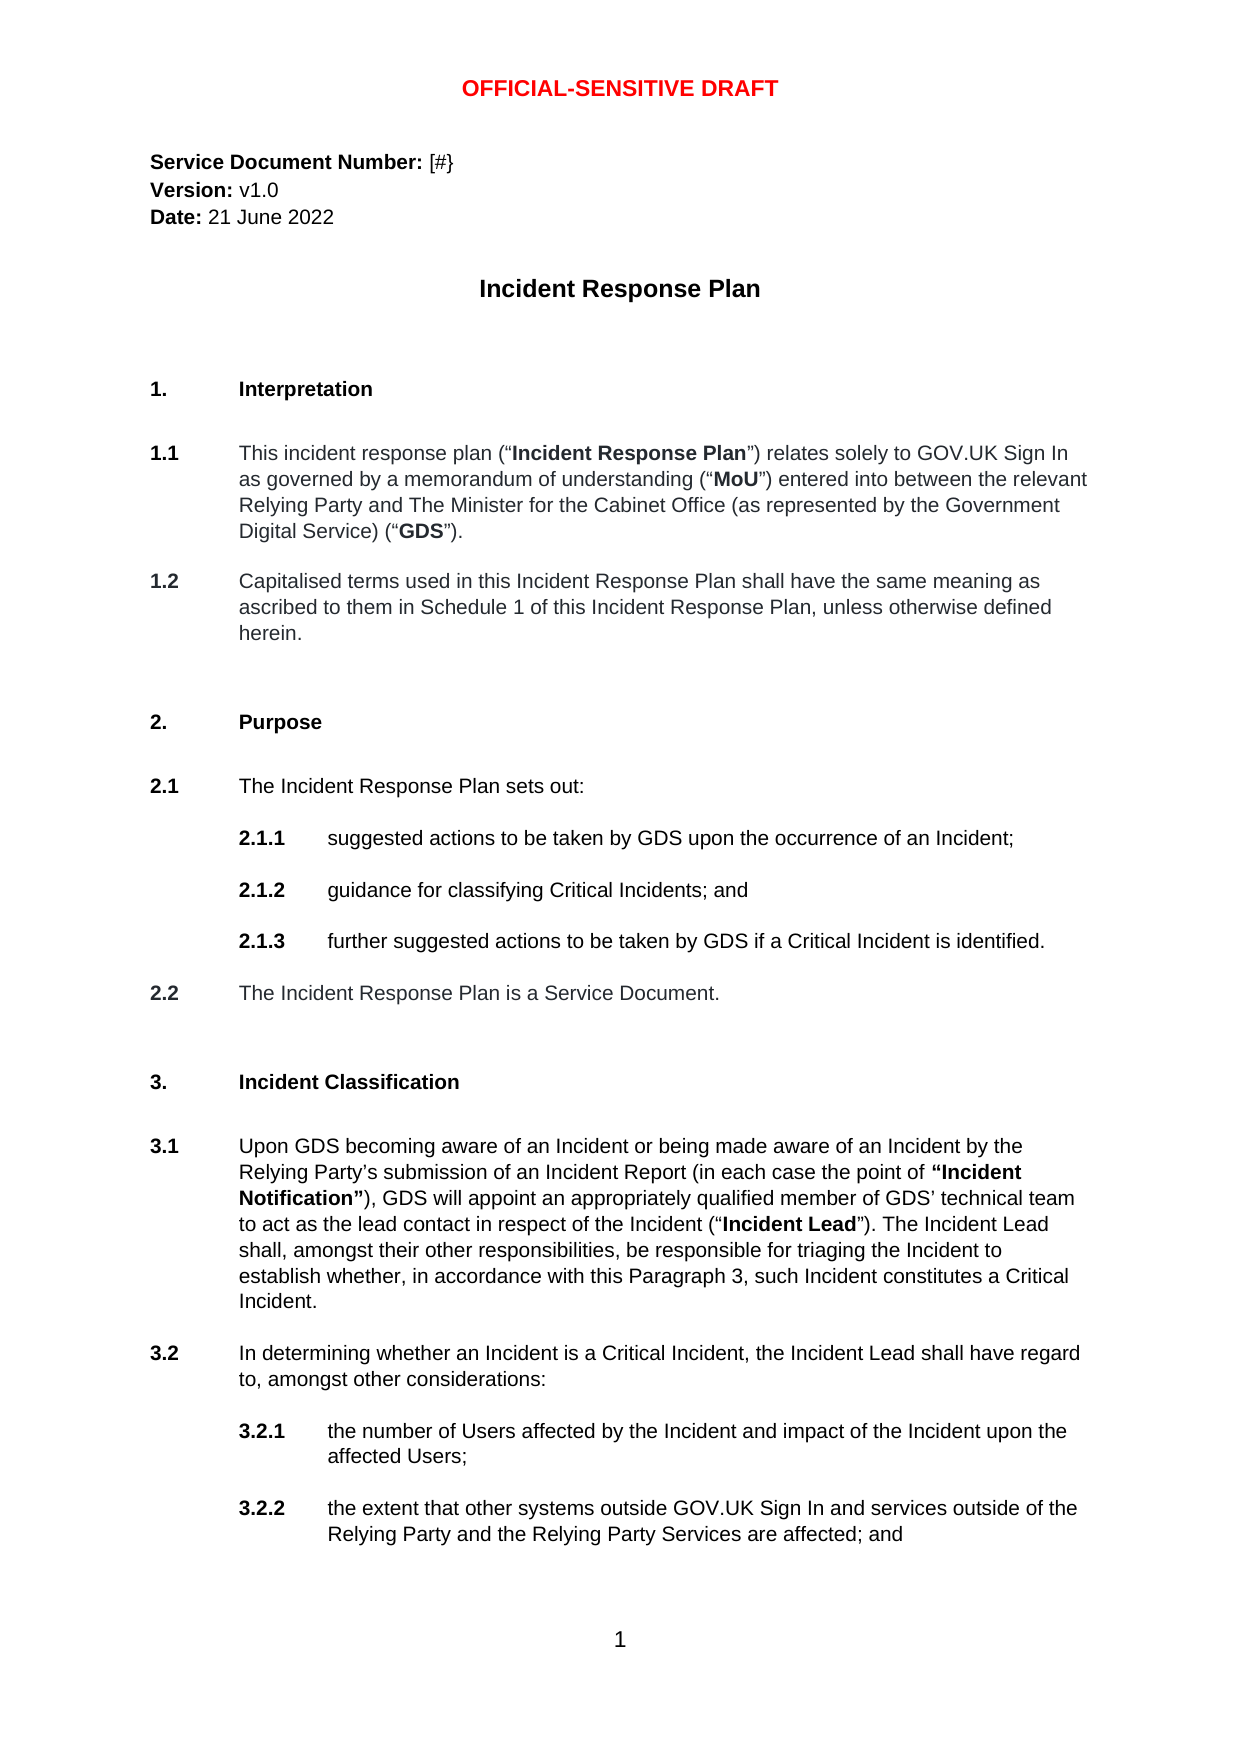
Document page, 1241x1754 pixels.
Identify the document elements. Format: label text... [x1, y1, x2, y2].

list Capitalised terms used in this Incident Response Plan shall have the same meaning as ascribed to them in Schedule 1 of this Incident Response Plan, unless otherwise defined herein. [150, 569, 1090, 645]
list The Incident Response Plan sets out: [150, 774, 1090, 798]
subtitle Incident Response Plan [150, 274, 1090, 303]
text Version: v1.0 [150, 177, 1090, 201]
subtitle Incident Classification [150, 1070, 1090, 1094]
list The Incident Response Plan is a Service Document. [150, 981, 1090, 1005]
subtitle Purpose [150, 710, 1090, 734]
text Date: 21 June 2022 [150, 205, 1090, 229]
subtitle Interpretation [150, 377, 1090, 401]
list This incident response plan (“Incident Response Plan”) relates solely to GOV.UK Sign In as governed by a memorandum of understanding (“MoU”) entered into between the relevant Relying Party and The Minister for the Cabinet Office (as represented by the Government Digital Service) (“GDS”). [150, 441, 1090, 542]
list the extent that other systems outside GOV.UK Sign In and services outside of the Relying Party and the Relying Party Services are affected; and [239, 1496, 1090, 1546]
list guidance for classifying Critical Incidents; and [239, 878, 1090, 902]
list further suggested actions to be taken by GDS if a Critical Incident is identified. [239, 929, 1090, 953]
list In determining whether an Incident is a Critical Incident, the Incident Lead shall have regard to, amongst other considerations: [150, 1341, 1090, 1391]
list the number of Users affected by the Incident and impact of the Incident upon the affected Users; [239, 1418, 1090, 1468]
list Upon GDS becoming aware of an Incident or being made aware of an Incident by the Relying Party’s submission of an Incident Report (in each case the point of “Incident Notification”), GDS will appoint an appropriately qualified member of GDS’ technical team to act as the lead contact in respect of the Incident (“Incident Lead”). The Incident Lead shall, amongst their other responsibilities, be responsible for triaging the Incident to establish whether, in accordance with this Paragraph 3, such Incident constitutes a Critical Incident. [150, 1134, 1090, 1313]
text Service Document Number: [#} [150, 150, 1090, 174]
list suggested actions to be taken by GDS upon the occurrence of an Incident; [239, 826, 1090, 850]
